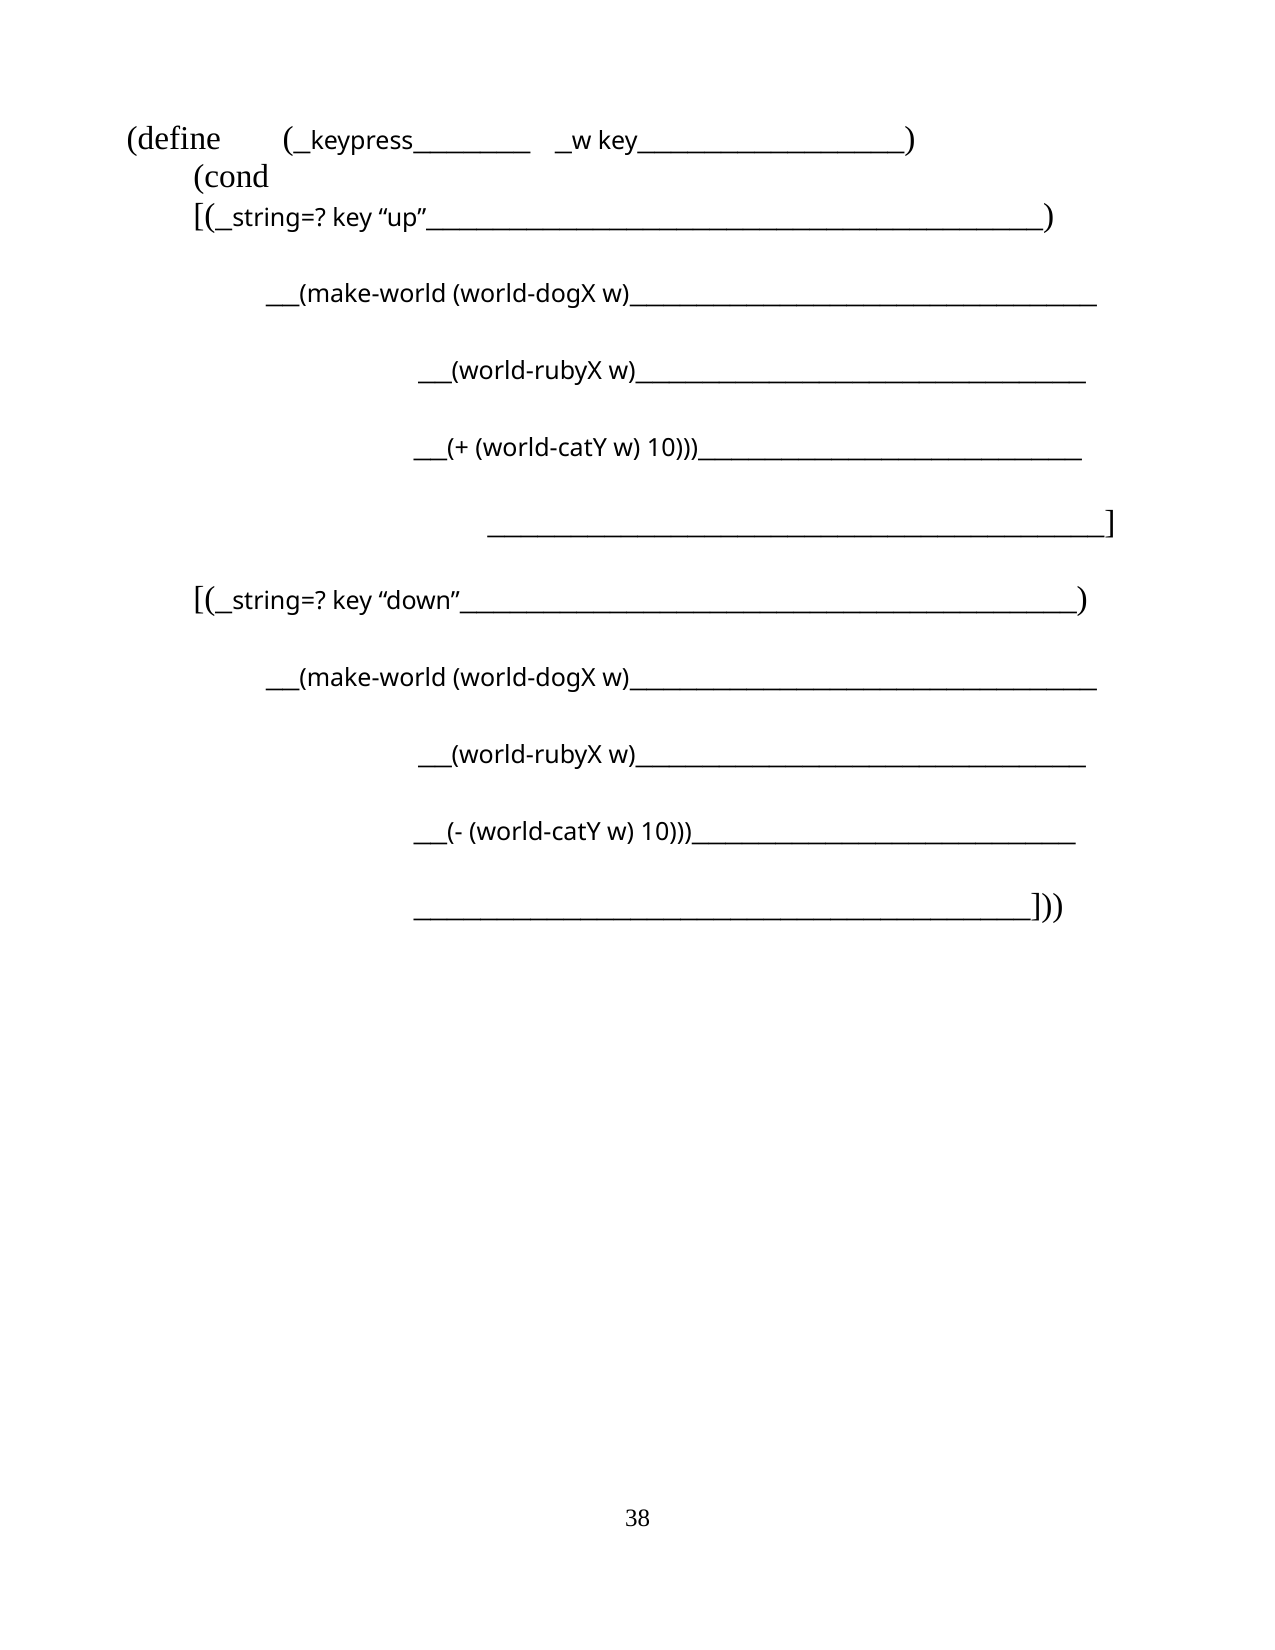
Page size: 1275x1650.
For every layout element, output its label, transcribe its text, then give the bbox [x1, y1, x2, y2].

text __(+ (world-catY w) 10)))_______________________ [193, 425, 1157, 464]
text __(world-rubyX w)___________________________ [418, 348, 1157, 387]
text [(_string=? key “up”_____________________________________) [193, 195, 1157, 233]
text __(- (world-catY w) 10)))_______________________ [193, 809, 1157, 847]
text __(make-world (world-dogX w)____________________________ [193, 272, 1157, 310]
text [(_string=? key “down”_____________________________________) [193, 579, 1157, 617]
text (define (_keypress_______ _w key________________) [118, 118, 1157, 157]
text (cond [193, 157, 1157, 195]
text __(world-rubyX w)___________________________ [418, 732, 1157, 771]
text _____________________________________])) [193, 886, 1157, 924]
text __(make-world (world-dogX w)____________________________ [193, 655, 1157, 694]
text _____________________________________] [118, 502, 1157, 540]
